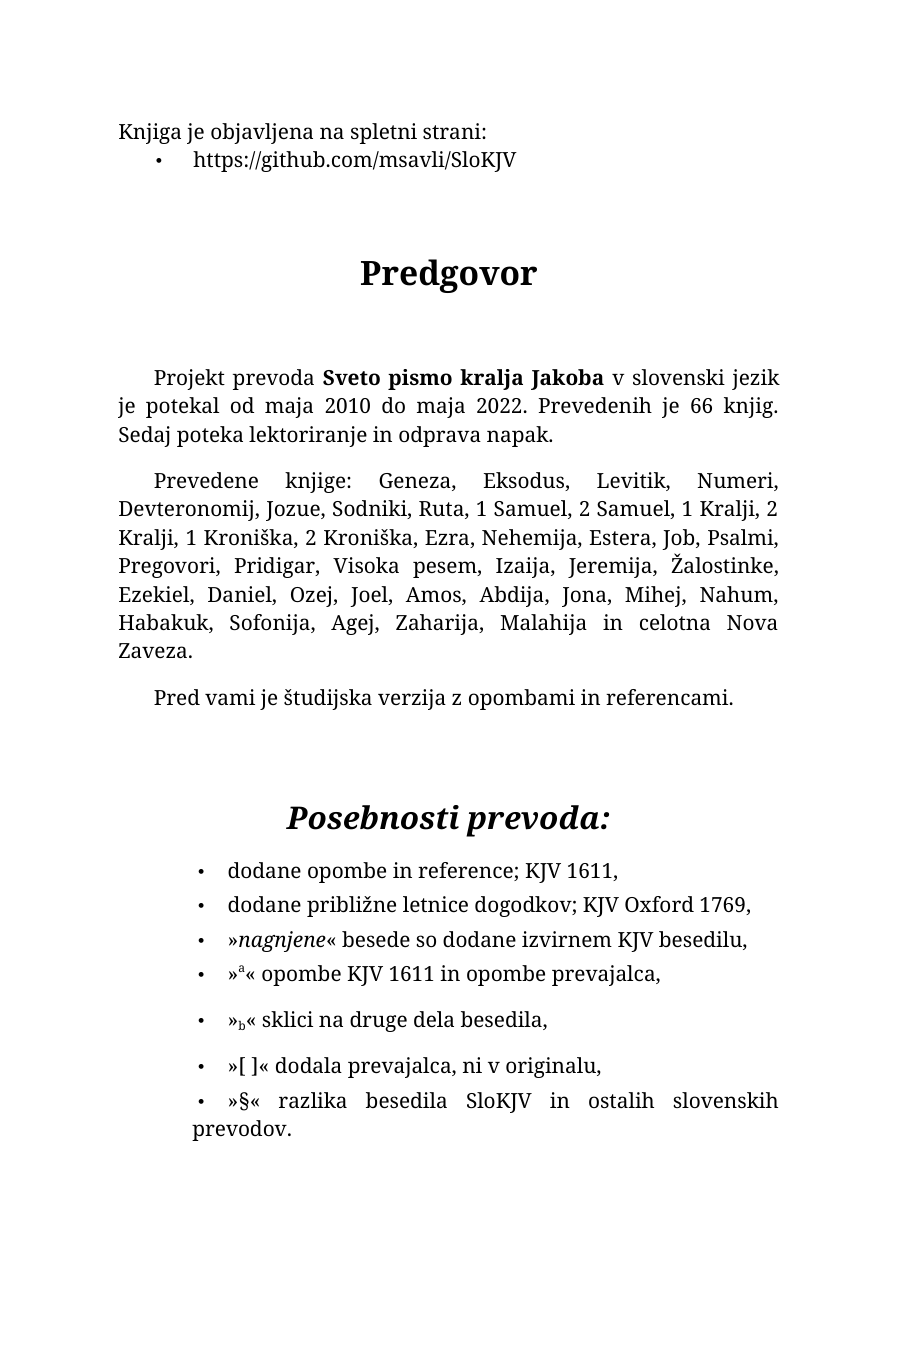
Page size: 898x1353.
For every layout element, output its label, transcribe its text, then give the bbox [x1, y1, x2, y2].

list dodane približne letnice dogodkov; KJV Oxford 1769, [162, 890, 779, 919]
list https://github.com/msavli/SloKJV [156, 145, 779, 174]
list dodane opombe in reference; KJV 1611, [162, 856, 779, 884]
text Prevedene knjige: Geneza, Eksodus, Levitik, Numeri, Devteronomij, Jozue, Sodniki, Ruta, 1 Samuel, 2 Samuel, 1 Kralji, 2 Kralji, 1 Kroniška, 2 Kroniška, Ezra, Nehemija, Estera, Job, Psalmi, Pregovori, Pridigar, Visoka pesem, Izaija, Jeremija, Žalostinke, Ezekiel, Daniel, Ozej, Joel, Amos, Abdija, Jona, Mihej, Nahum, Habakuk, Sofonija, Agej, Zaharija, Malahija in celotna Nova Zaveza. [118, 466, 779, 665]
list »§« razlika besedila SloKJV in ostalih slovenskih prevodov. [162, 1086, 779, 1143]
list »nagnjene« besede so dodane izvirnem KJV besedilu, [162, 925, 779, 953]
list »[ ]« dodala prevajalca, ni v originalu, [162, 1051, 779, 1080]
text Knjiga je objavljena na spletni strani: [118, 117, 779, 145]
subtitle Posebnosti prevoda: [118, 796, 779, 838]
list »a« opombe KJV 1611 in opombe prevajalca, [162, 959, 779, 987]
text Pred vami je študijska verzija z opombami in referencami. [118, 683, 779, 711]
list »b« sklici na druge dela besedila, [162, 1005, 779, 1034]
text Projekt prevoda Sveto pismo kralja Jakoba v slovenski jezik je potekal od maja 2010 do maja 2022. Prevedenih je 66 knjig. Sedaj poteka lektoriranje in odprava napak. [118, 363, 779, 448]
subtitle Predgovor [118, 250, 779, 296]
